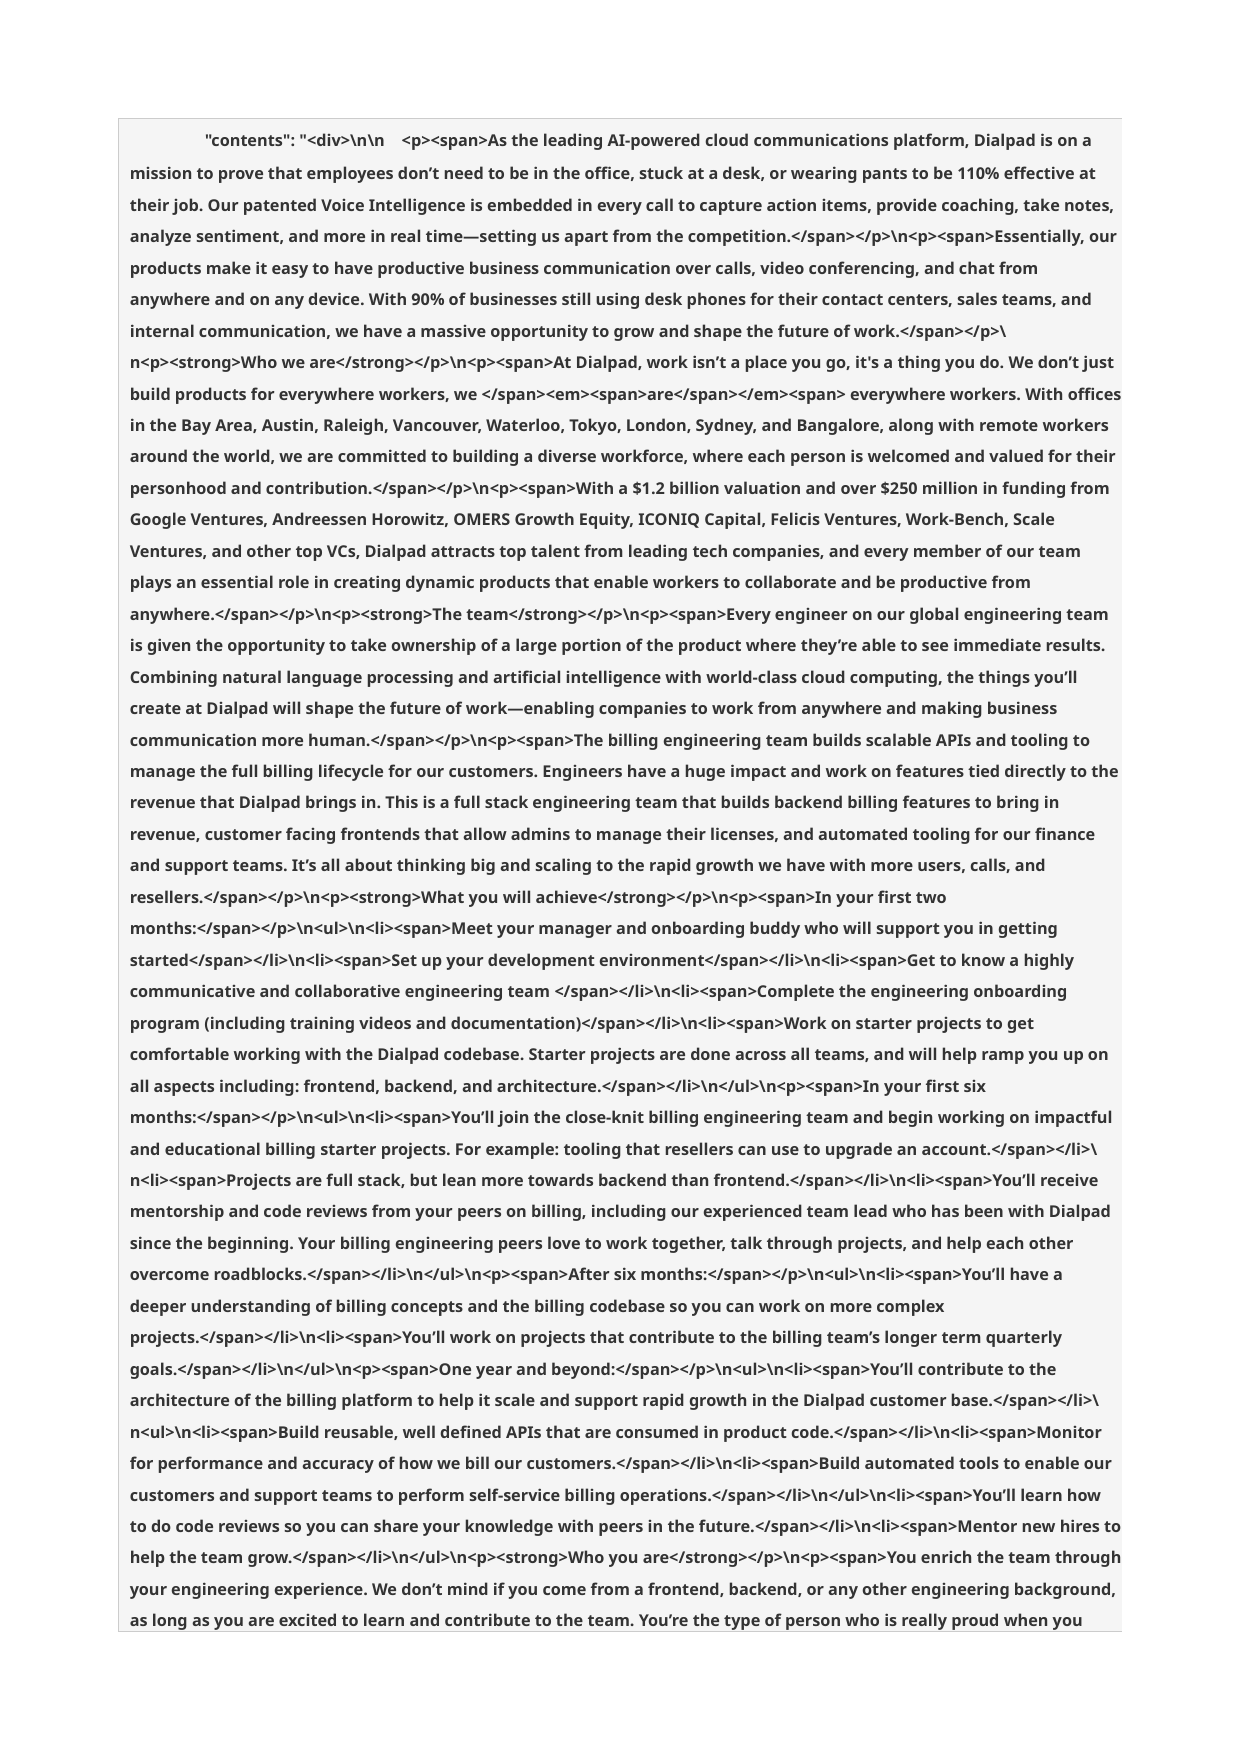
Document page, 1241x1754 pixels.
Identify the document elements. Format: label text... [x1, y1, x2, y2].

list "contents": "<div>\n\n <p><span>As the leading AI-powered cloud communications platform, Dialpad is on a mission to prove that employees don’t need to be in the office, stuck at a desk, or wearing pants to be 110% effective at their job. Our patented Voice Intelligence is embedded in every call to capture action items, provide coaching, take notes, analyze sentiment, and more in real time—setting us apart from the competition.</span></p>\n<p><span>Essentially, our products make it easy to have productive business communication over calls, video conferencing, and chat from anywhere and on any device. With 90% of businesses still using desk phones for their contact centers, sales teams, and internal communication, we have a massive opportunity to grow and shape the future of work.</span></p>\n<p><strong>Who we are</strong></p>\n<p><span>At Dialpad, work isn’t a place you go, it's a thing you do. We don’t just build products for everywhere workers, we </span><em><span>are</span></em><span> everywhere workers. With offices in the Bay Area, Austin, Raleigh, Vancouver, Waterloo, Tokyo, London, Sydney, and Bangalore, along with remote workers around the world, we are committed to building a diverse workforce, where each person is welcomed and valued for their personhood and contribution.</span></p>\n<p><span>With a $1.2 billion valuation and over $250 million in funding from Google Ventures, Andreessen Horowitz, OMERS Growth Equity, ICONIQ Capital, Felicis Ventures, Work-Bench, Scale Ventures, and other top VCs, Dialpad attracts top talent from leading tech companies, and every member of our team plays an essential role in creating dynamic products that enable workers to collaborate and be productive from anywhere.</span></p>\n<p><strong>The team</strong></p>\n<p><span>Every engineer on our global engineering team is given the opportunity to take ownership of a large portion of the product where they’re able to see immediate results. Combining natural language processing and artificial intelligence with world-class cloud computing, the things you’ll create at Dialpad will shape the future of work—enabling companies to work from anywhere and making business communication more human.</span></p>\n<p><span>The billing engineering team builds scalable APIs and tooling to manage the full billing lifecycle for our customers. Engineers have a huge impact and work on features tied directly to the revenue that Dialpad brings in. This is a full stack engineering team that builds backend billing features to bring in revenue, customer facing frontends that allow admins to manage their licenses, and automated tooling for our finance and support teams. It’s all about thinking big and scaling to the rapid growth we have with more users, calls, and resellers.</span></p>\n<p><strong>What you will achieve</strong></p>\n<p><span>In your first two months:</span></p>\n<ul>\n<li><span>Meet your manager and onboarding buddy who will support you in getting started</span></li>\n<li><span>Set up your development environment</span></li>\n<li><span>Get to know a highly communicative and collaborative engineering team </span></li>\n<li><span>Complete the engineering onboarding program (including training videos and documentation)</span></li>\n<li><span>Work on starter projects to get comfortable working with the Dialpad codebase. Starter projects are done across all teams, and will help ramp you up on all aspects including: frontend, backend, and architecture.</span></li>\n</ul>\n<p><span>In your first six months:</span></p>\n<ul>\n<li><span>You’ll join the close-knit billing engineering team and begin working on impactful and educational billing starter projects. For example: tooling that resellers can use to upgrade an account.</span></li>\n<li><span>Projects are full stack, but lean more towards backend than frontend.</span></li>\n<li><span>You’ll receive mentorship and code reviews from your peers on billing, including our experienced team lead who has been with Dialpad since the beginning. Your billing engineering peers love to work together, talk through projects, and help each other overcome roadblocks.</span></li>\n</ul>\n<p><span>After six months:</span></p>\n<ul>\n<li><span>You’ll have a deeper understanding of billing concepts and the billing codebase so you can work on more complex projects.</span></li>\n<li><span>You’ll work on projects that contribute to the billing team’s longer term quarterly goals.</span></li>\n</ul>\n<p><span>One year and beyond:</span></p>\n<ul>\n<li><span>You’ll contribute to the architecture of the billing platform to help it scale and support rapid growth in the Dialpad customer base.</span></li>\n<ul>\n<li><span>Build reusable, well defined APIs that are consumed in product code.</span></li>\n<li><span>Monitor for performance and accuracy of how we bill our customers.</span></li>\n<li><span>Build automated tools to enable our customers and support teams to perform self-service billing operations.</span></li>\n</ul>\n<li><span>You’ll learn how to do code reviews so you can share your knowledge with peers in the future.</span></li>\n<li><span>Mentor new hires to help the team grow.</span></li>\n</ul>\n<p><strong>Who you are</strong></p>\n<p><span>You enrich the team through your engineering experience. We don’t mind if you come from a frontend, backend, or any other engineering background, as long as you are excited to learn and contribute to the team. You’re the type of person who is really proud when you [119, 119, 1122, 1631]
